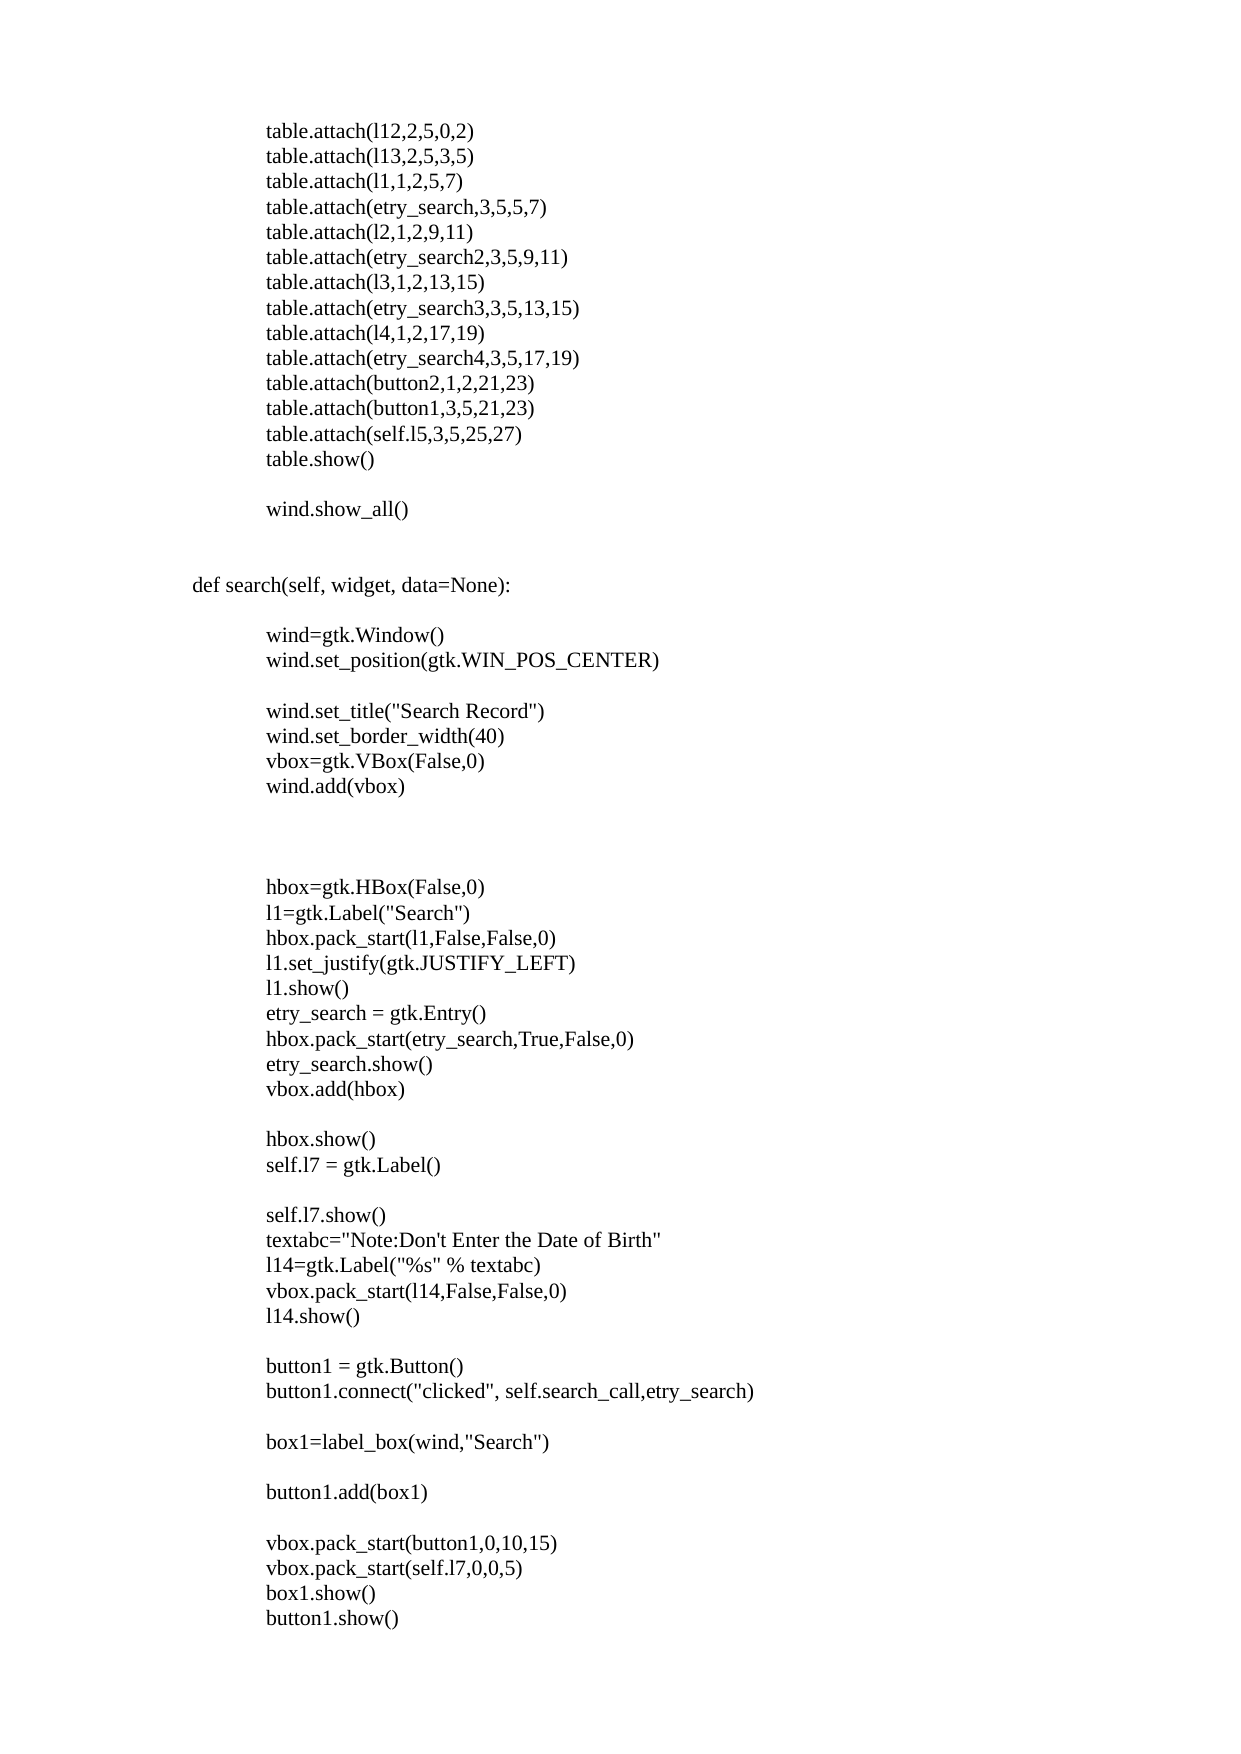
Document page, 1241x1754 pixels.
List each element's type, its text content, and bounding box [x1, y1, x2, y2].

text def search(self, widget, data=None): [118, 572, 1122, 597]
text vbox=gtk.VBox(False,0) [118, 748, 1122, 773]
text l14=gtk.Label("%s" % textabc) [118, 1252, 1122, 1278]
text button1.show() [118, 1605, 1122, 1631]
text l1.set_justify(gtk.JUSTIFY_LEFT) [118, 950, 1122, 975]
text wind.show_all() [118, 496, 1122, 521]
text vbox.add(hbox) [118, 1076, 1122, 1101]
text wind.add(vbox) [118, 773, 1122, 799]
text box1.show() [118, 1580, 1122, 1605]
text self.l7.show() [118, 1202, 1122, 1227]
text wind.set_position(gtk.WIN_POS_CENTER) [118, 647, 1122, 673]
text table.attach(l12,2,5,0,2) [118, 118, 1122, 143]
text table.attach(l2,1,2,9,11) [118, 219, 1122, 244]
text textabc="Note:Don't Enter the Date of Birth" [118, 1227, 1122, 1252]
text table.attach(button2,1,2,21,23) [118, 370, 1122, 395]
text hbox.pack_start(etry_search,True,False,0) [118, 1026, 1122, 1051]
text l1.show() [118, 975, 1122, 1000]
text table.attach(l4,1,2,17,19) [118, 320, 1122, 345]
text table.attach(etry_search3,3,5,13,15) [118, 294, 1122, 320]
text hbox.pack_start(l1,False,False,0) [118, 925, 1122, 950]
text box1=label_box(wind,"Search") [118, 1429, 1122, 1454]
text hbox=gtk.HBox(False,0) [118, 874, 1122, 899]
text wind.set_title("Search Record") [118, 698, 1122, 723]
text hbox.show() [118, 1126, 1122, 1152]
text table.attach(etry_search4,3,5,17,19) [118, 345, 1122, 370]
text vbox.pack_start(self.l7,0,0,5) [118, 1555, 1122, 1580]
text wind=gtk.Window() [118, 622, 1122, 647]
text vbox.pack_start(l14,False,False,0) [118, 1278, 1122, 1303]
text etry_search = gtk.Entry() [118, 1000, 1122, 1026]
text wind.set_border_width(40) [118, 723, 1122, 748]
text table.attach(l1,1,2,5,7) [118, 168, 1122, 194]
text table.attach(etry_search,3,5,5,7) [118, 194, 1122, 219]
text table.attach(etry_search2,3,5,9,11) [118, 244, 1122, 269]
text table.attach(l3,1,2,13,15) [118, 269, 1122, 294]
text self.l7 = gtk.Label() [118, 1152, 1122, 1177]
text table.attach(l13,2,5,3,5) [118, 143, 1122, 168]
text table.attach(self.l5,3,5,25,27) [118, 421, 1122, 446]
text table.attach(button1,3,5,21,23) [118, 395, 1122, 421]
text etry_search.show() [118, 1051, 1122, 1076]
text vbox.pack_start(button1,0,10,15) [118, 1530, 1122, 1555]
text l1=gtk.Label("Search") [118, 899, 1122, 925]
text button1 = gtk.Button() [118, 1353, 1122, 1378]
text button1.add(box1) [118, 1479, 1122, 1504]
text table.show() [118, 446, 1122, 471]
text l14.show() [118, 1303, 1122, 1328]
text button1.connect("clicked", self.search_call,etry_search) [118, 1378, 1122, 1404]
